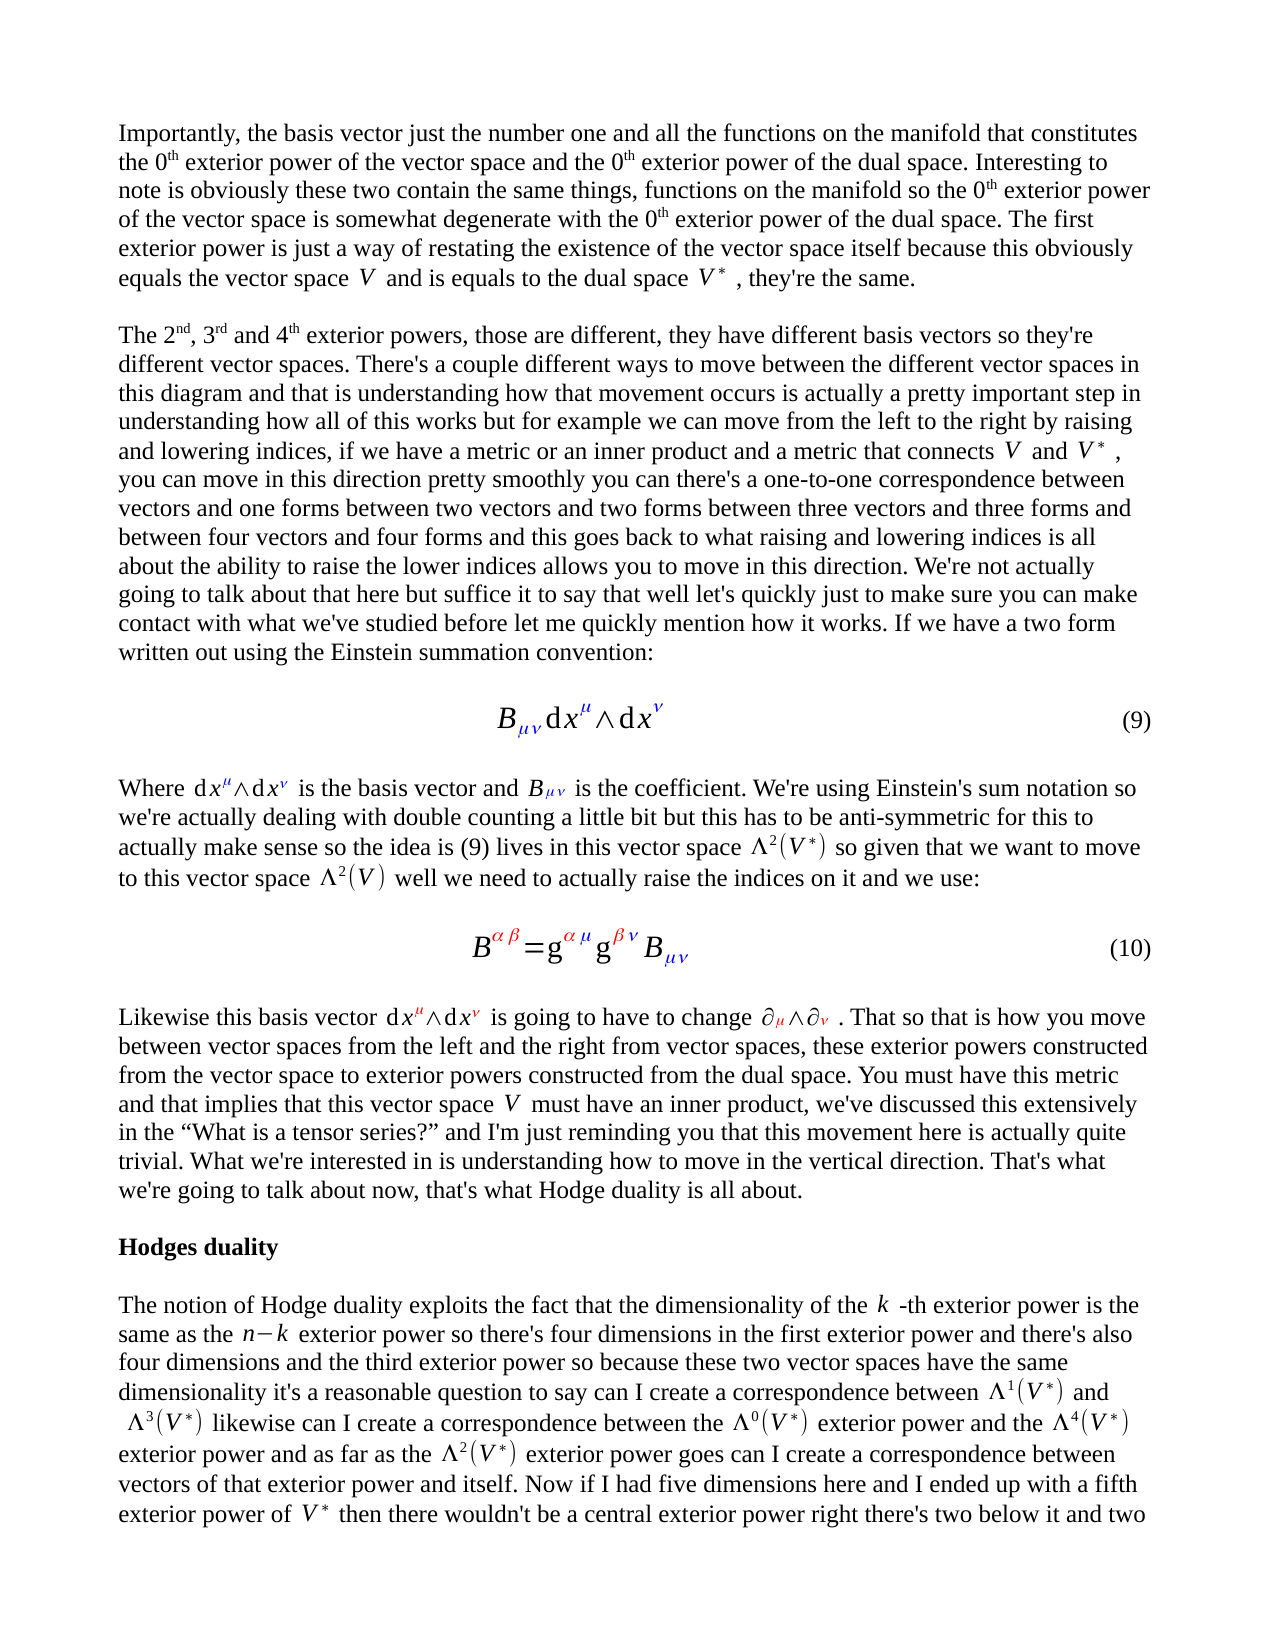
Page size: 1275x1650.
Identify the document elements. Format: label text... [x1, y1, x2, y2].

text The notion of Hodge duality exploits the fact that the dimensionality of the-th exterior power is the same as theexterior power so there's four dimensions in the first exterior power and there's also four dimensions and the third exterior power so because these two vector spaces have the same dimensionality it's a reasonable question to say can I create a correspondence betweenand likewise can I create a correspondence between theexterior power and theexterior power and as far as theexterior power goes can I create a correspondence between vectors of that exterior power and itself. Now if I had five dimensions here and I ended up with a fifth exterior power ofthen there wouldn't be a central exterior power right there's two below it and two above it there would bean even number of exterior powers and you wouldn't have a central one and so you would you wouldn't have this lone central one but when you do have this lone central one you want to ask the question can you create a mapping between it and itself? [118, 1290, 1157, 1528]
text Likewise this basis vectoris going to have to change. That so that is how you move between vector spaces from the left and the right from vector spaces, these exterior powers constructed from the vector space to exterior powers constructed from the dual space. You must have this metric and that implies that this vector spacemust have an inner product, we've discussed this extensively in the “What is a tensor series?” and I'm just reminding you that this movement here is actually quite trivial. What we're interested in is understanding how to move in the vertical direction. That's what we're going to talk about now, that's what Hodge duality is all about. [118, 1002, 1157, 1204]
table_header [118, 695, 1041, 745]
text Hodges duality [118, 1232, 1157, 1261]
table_header [118, 922, 1041, 974]
table_header (9) [1041, 695, 1157, 745]
text Whereis the basis vector andis the coefficient. We're using Einstein's sum notation so we're actually dealing with double counting a little bit but this has to be anti-symmetric for this to actually make sense so the idea is (9) lives in this vector spaceso given that we want to move to this vector spacewell we need to actually raise the indices on it and we use: [118, 773, 1157, 893]
text this diagram and that is understanding how that movement occurs is actually a pretty important step in understanding how all of this works but for example we can move from the left to the right by raising and lowering indices, if we have a metric or an inner product and a metric that connectsand, you can move in this direction pretty smoothly you can there's a one-to-one correspondence between vectors and one forms between two vectors and two forms between three vectors and three forms and between four vectors and four forms and this goes back to what raising and lowering indices is all about the ability to raise the lower indices allows you to move in this direction. We're not actually going to talk about that here but suffice it to say that well let's quickly just to make sure you can make contact with what we've studied before let me quickly mention how it works. If we have a two form written out using the Einstein summation convention: [118, 378, 1157, 666]
text The 2nd, 3rd and 4th exterior powers, those are different, they have different basis vectors so they're different vector spaces. There's a couple different ways to move between the different vector spaces in [118, 320, 1157, 378]
table_header (10) [1041, 922, 1157, 974]
text Importantly, the basis vector just the number one and all the functions on the manifold that constitutes the 0th exterior power of the vector space and the 0th exterior power of the dual space. Interesting to note is obviously these two contain the same things, functions on the manifold so the 0th exterior power of the vector space is somewhat degenerate with the 0th exterior power of the dual space. The first exterior power is just a way of restating the existence of the vector space itself because this obviously equals the vector spaceand is equals to the dual space, they're the same. [118, 118, 1157, 291]
